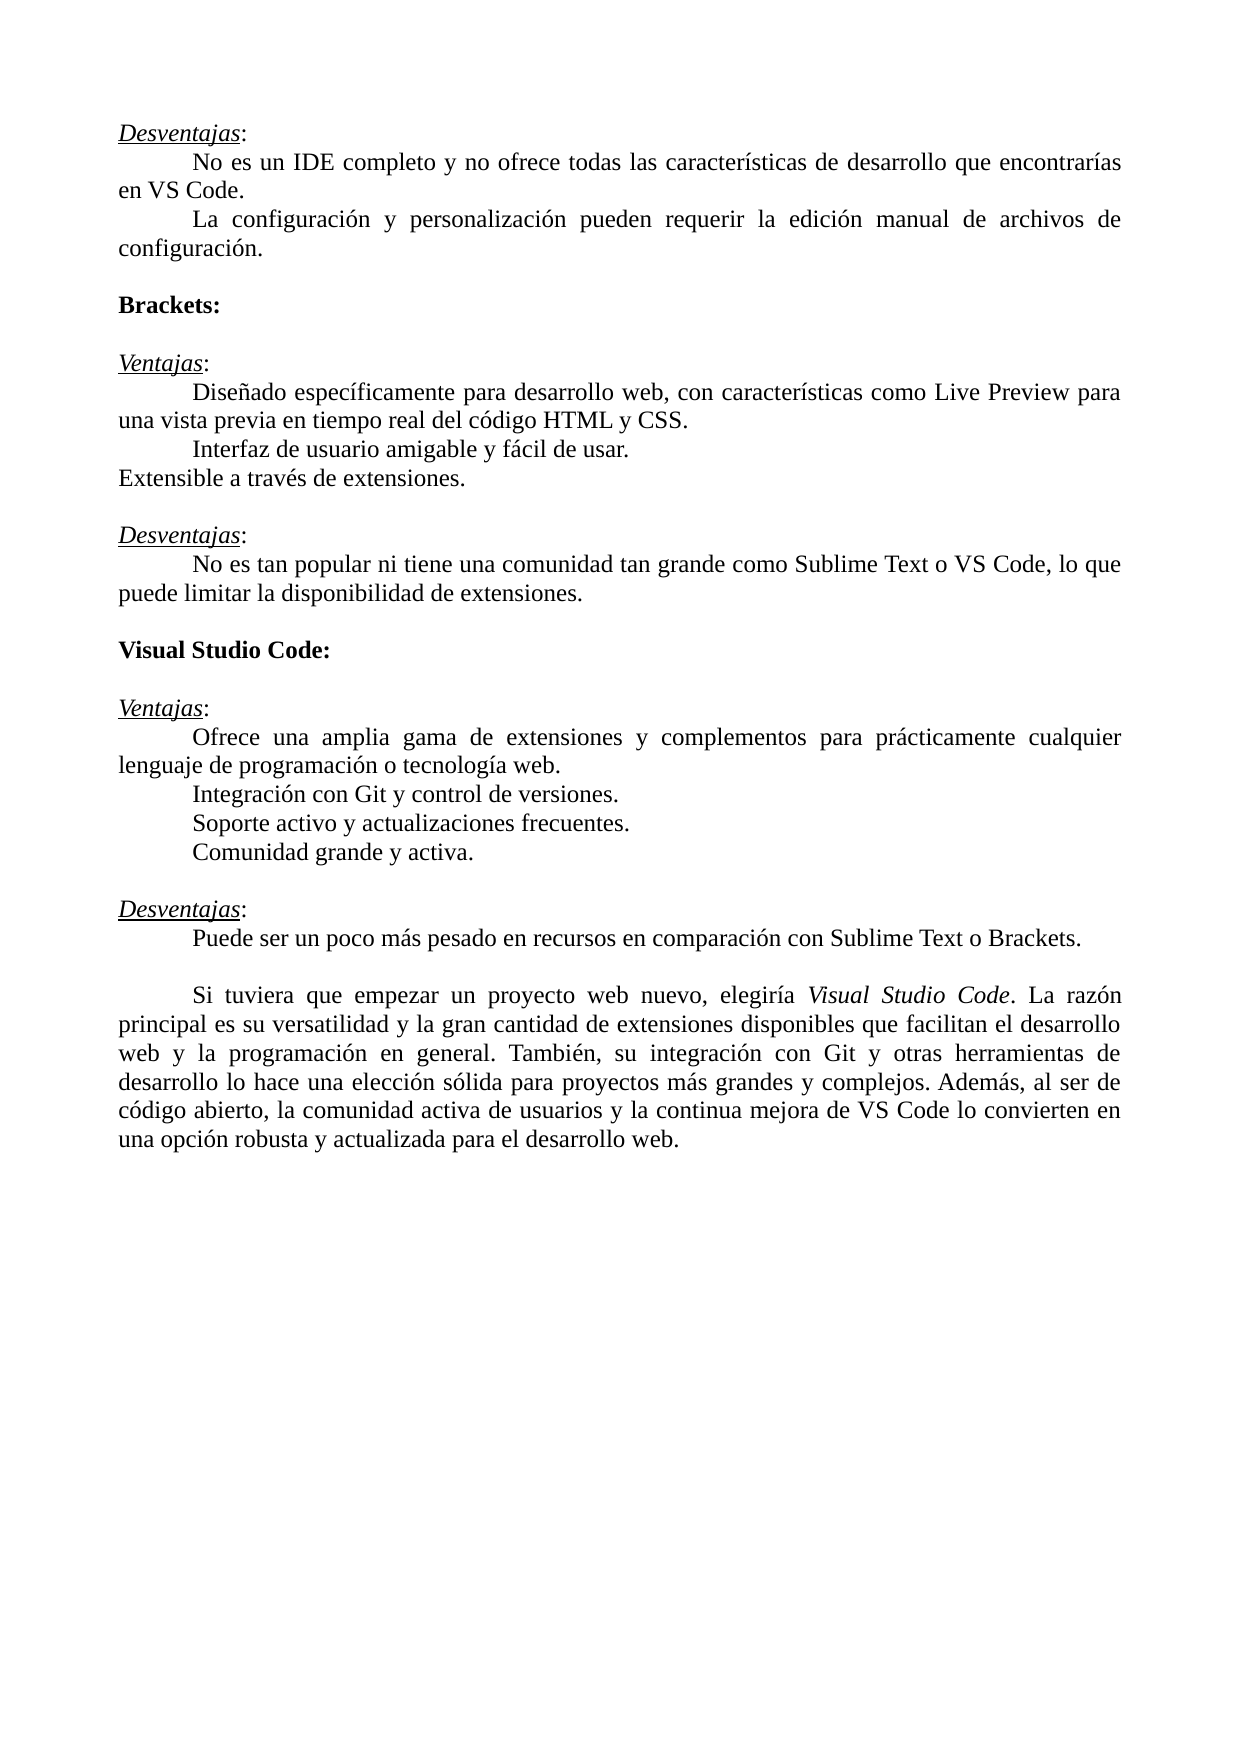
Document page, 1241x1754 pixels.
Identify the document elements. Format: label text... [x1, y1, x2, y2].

text Integración con Git y control de versiones. [118, 779, 1122, 808]
text Desventajas: [118, 118, 1122, 147]
text Ventajas: [118, 693, 1122, 722]
text Puede ser un poco más pesado en recursos en comparación con Sublime Text o Brackets. [118, 923, 1122, 952]
text Diseñado específicamente para desarrollo web, con características como Live Preview para una vista previa en tiempo real del código HTML y CSS. [118, 377, 1122, 434]
text Soporte activo y actualizaciones frecuentes. [118, 808, 1122, 837]
text Visual Studio Code: [118, 636, 1122, 664]
text No es un IDE completo y no ofrece todas las características de desarrollo que encontrarías en VS Code. [118, 147, 1122, 204]
text Brackets: [118, 291, 1122, 319]
text Desventajas: [118, 521, 1122, 549]
text Interfaz de usuario amigable y fácil de usar. [118, 434, 1122, 463]
text Ofrece una amplia gama de extensiones y complementos para prácticamente cualquier lenguaje de programación o tecnología web. [118, 722, 1122, 779]
text No es tan popular ni tiene una comunidad tan grande como Sublime Text o VS Code, lo que puede limitar la disponibilidad de extensiones. [118, 549, 1122, 607]
text Desventajas: [118, 894, 1122, 923]
text La configuración y personalización pueden requerir la edición manual de archivos de configuración. [118, 204, 1122, 262]
text Comunidad grande y activa. [118, 837, 1122, 866]
text Ventajas: [118, 348, 1122, 377]
text Extensible a través de extensiones. [118, 463, 1122, 492]
text Si tuviera que empezar un proyecto web nuevo, elegiría Visual Studio Code. La razón principal es su versatilidad y la gran cantidad de extensiones disponibles que facilitan el desarrollo web y la programación en general. También, su integración con Git y otras herramientas de desarrollo lo hace una elección sólida para proyectos más grandes y complejos. Además, al ser de código abierto, la comunidad activa de usuarios y la continua mejora de VS Code lo convierten en una opción robusta y actualizada para el desarrollo web. [118, 981, 1122, 1153]
